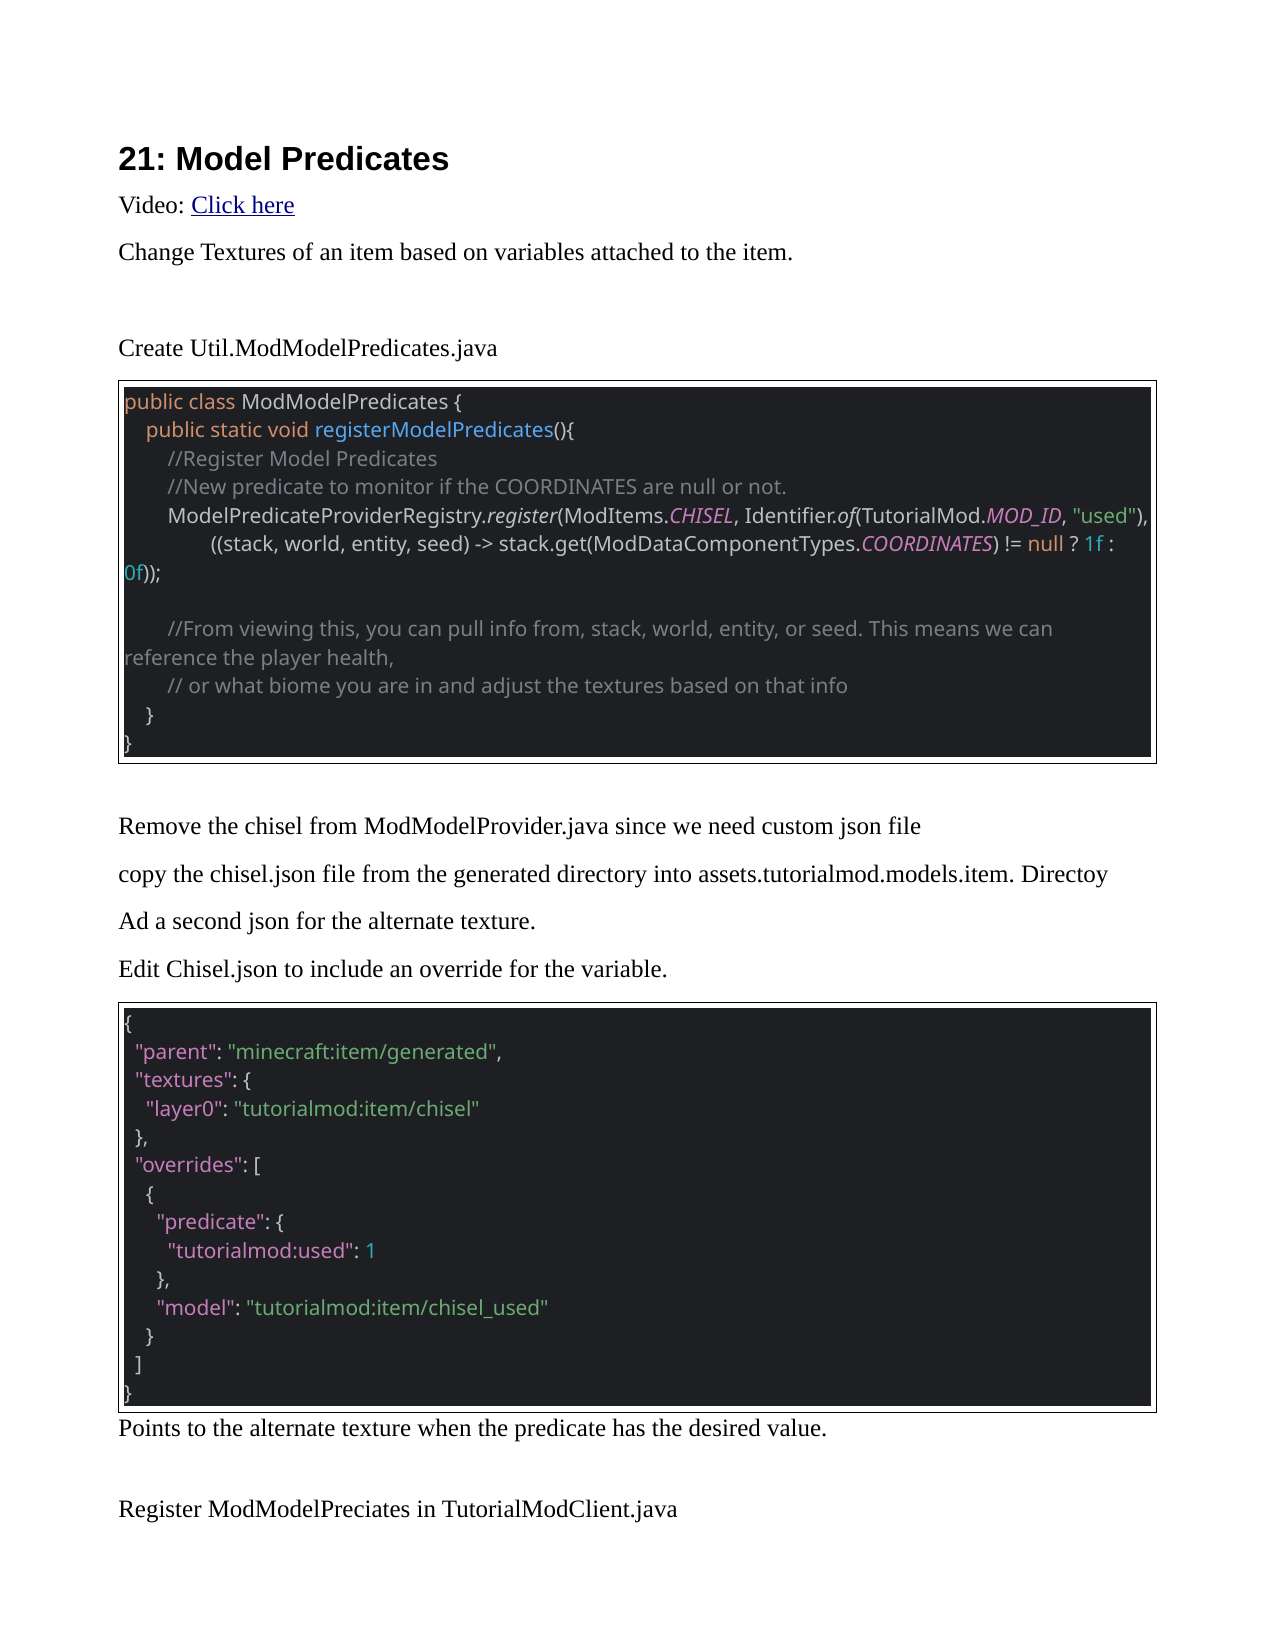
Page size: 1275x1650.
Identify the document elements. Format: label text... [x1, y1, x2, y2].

text Create Util.ModModelPredicates.java [118, 333, 1157, 361]
table_header { "parent": "minecraft:item/generated", "textures": { "layer0": "tutorialmod:item/chisel" }, "overrides": [ { "predicate": { "tutorialmod:used": 1 }, "model": "tutorialmod:item/chisel_used" } ] } [119, 1003, 1156, 1412]
text Register ModModelPreciates in TutorialModClient.java [118, 1461, 1157, 1523]
text Points to the alternate texture when the predicate has the desired value. [118, 1413, 1157, 1442]
table_header public class ModModelPredicates { public static void registerModelPredicates(){ //Register Model Predicates //New predicate to monitor if the COORDINATES are null or not. ModelPredicateProviderRegistry.register(ModItems.CHISEL, Identifier.of(TutorialMod.MOD_ID, "used"), ((stack, world, entity, seed) -> stack.get(ModDataComponentTypes.COORDINATES) != null ? 1f : 0f)); //From viewing this, you can pull info from, stack, world, entity, or seed. This means we can reference the player health, // or what biome you are in and adjust the textures based on that info } } [119, 381, 1156, 762]
text Remove the chisel from ModModelProvider.java since we need custom json file [118, 811, 1157, 840]
text Ad a second json for the alternate texture. [118, 906, 1157, 935]
text Video: Click here [118, 190, 1157, 219]
text copy the chisel.json file from the generated directory into assets.tutorialmod.models.item. Directoy [118, 859, 1157, 887]
text Edit Chisel.json to include an override for the variable. [118, 954, 1157, 983]
text Change Textures of an item based on variables attached to the item. [118, 237, 1157, 266]
subtitle 21: Model Predicates [118, 139, 1157, 177]
